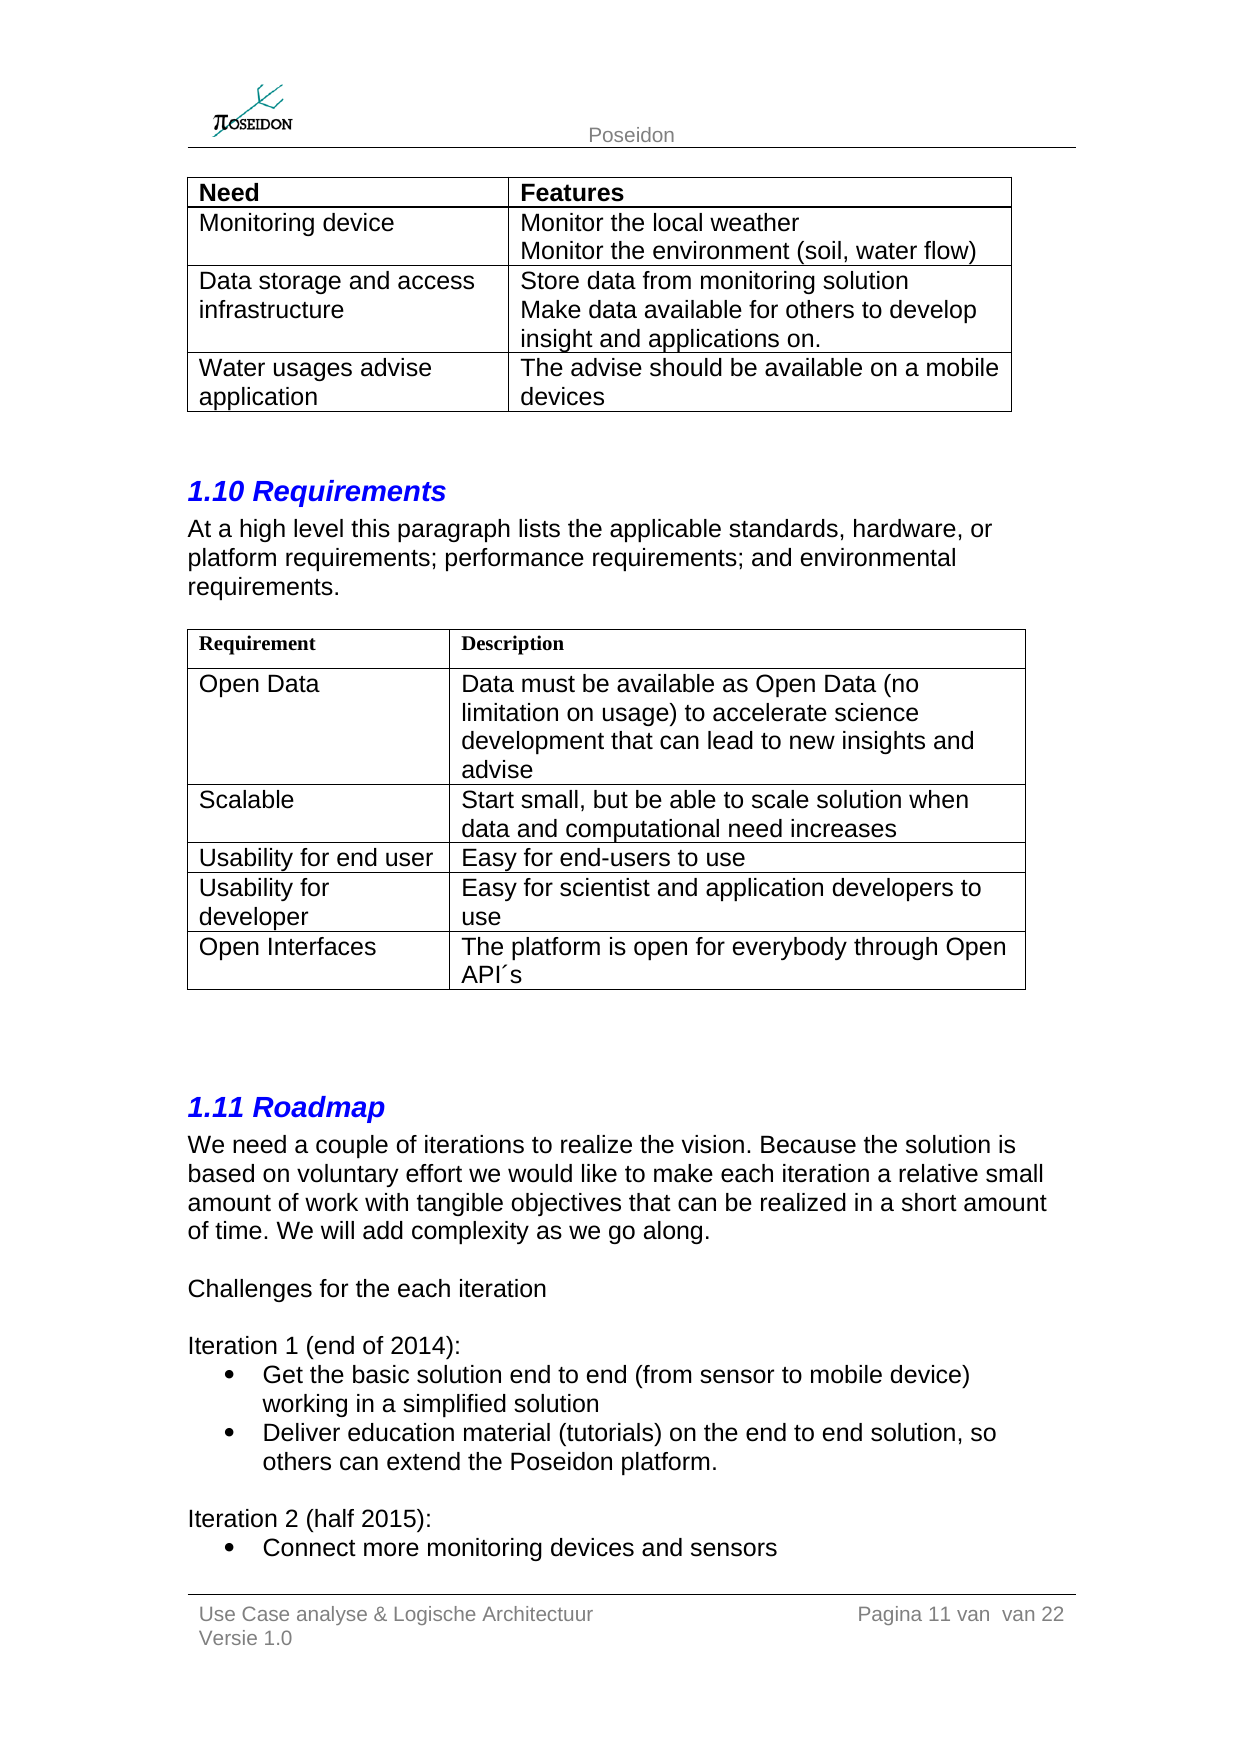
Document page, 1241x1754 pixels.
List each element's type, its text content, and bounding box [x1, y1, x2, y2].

text We need a couple of iterations to realize the vision. Because the solution is based on voluntary effort we would like to make each iteration a relative small amount of work with tangible objectives that can be realized in a short amount of time. We will add complexity as we go along. [187, 1130, 1053, 1245]
text At a high level this paragraph lists the applicable standards, hardware, or platform requirements; performance requirements; and environmental requirements. [187, 514, 1053, 600]
table_cell Data must be available as Open Data (no limitation on usage) to accelerate science development that can lead to new insights and advise [450, 669, 1025, 784]
table_cell Usability for end user [188, 843, 449, 872]
table_cell The advise should be available on a mobile devices [509, 353, 1011, 411]
text Iteration 1 (end of 2014): [187, 1331, 1053, 1360]
table_cell Open Interfaces [188, 932, 449, 989]
picture [198, 75, 304, 147]
table_cell Monitoring device [188, 208, 508, 265]
table_cell Easy for end-users to use [450, 843, 1025, 872]
table_header Description [450, 630, 1025, 668]
table_cell Start small, but be able to scale solution when data and computational need increases [450, 785, 1025, 842]
table_cell Data storage and access infrastructure [188, 266, 508, 352]
table_cell Water usages advise application [188, 353, 508, 411]
list Deliver education material (tutorials) on the end to end solution, so others can extend the Poseidon platform. [225, 1418, 1053, 1475]
table_header Requirement [188, 630, 449, 668]
table_cell Easy for scientist and application developers to use [450, 873, 1025, 931]
table_cell Open Data [188, 669, 449, 784]
text Challenges for the each iteration [187, 1274, 1053, 1302]
list Connect more monitoring devices and sensors [225, 1533, 1053, 1562]
table_cell Scalable [188, 785, 449, 842]
subtitle Roadmap [187, 1090, 1053, 1124]
text Iteration 2 (half 2015): [187, 1504, 1053, 1533]
list Get the basic solution end to end (from sensor to mobile device) working in a simplified solution [225, 1360, 1053, 1418]
table_header Need [188, 178, 508, 206]
table_cell The platform is open for everybody through Open API´s [450, 932, 1025, 989]
subtitle Requirements [187, 474, 1053, 508]
table_header Features [509, 178, 1011, 206]
table_cell Usability for developer [188, 873, 449, 931]
table_cell Store data from monitoring solution Make data available for others to develop insight and applications on. [509, 266, 1011, 352]
table_cell Monitor the local weather Monitor the environment (soil, water flow) [509, 208, 1011, 265]
